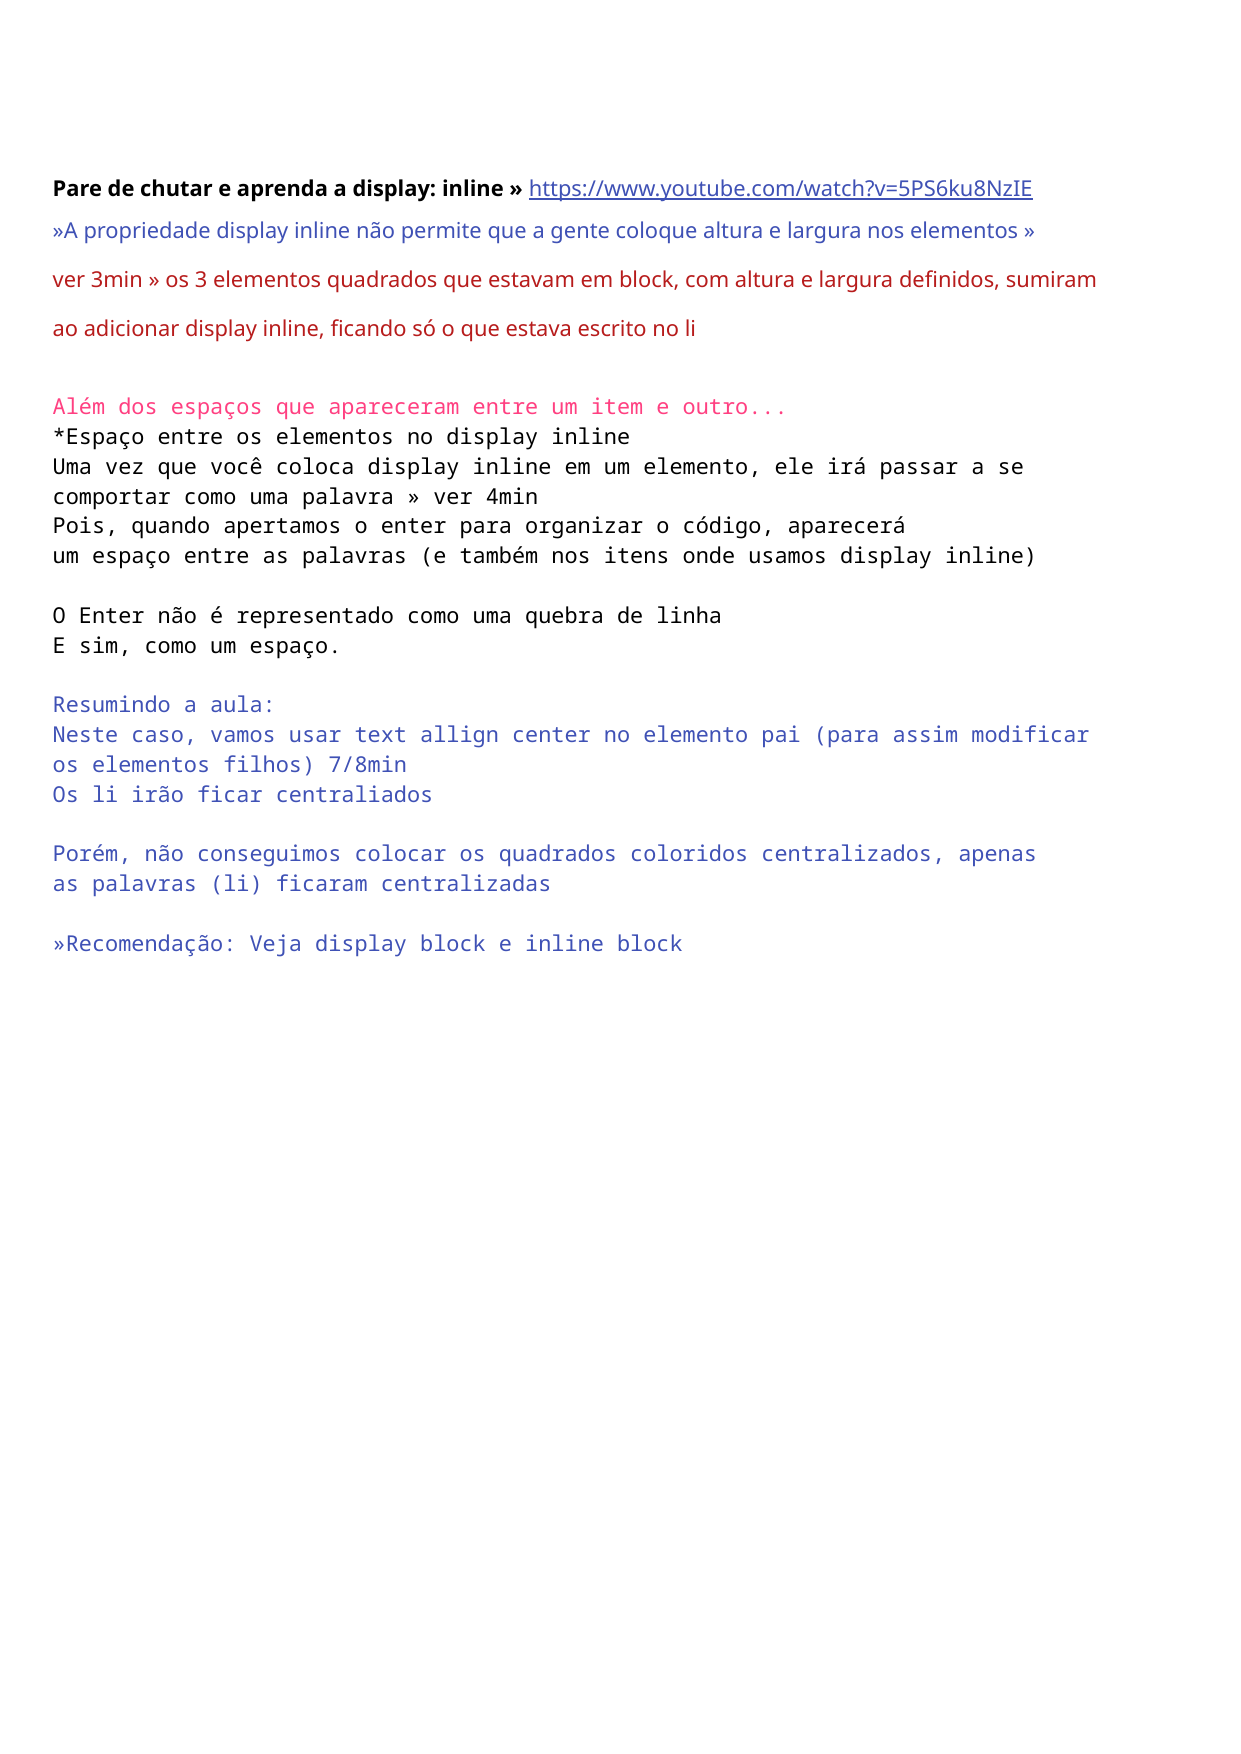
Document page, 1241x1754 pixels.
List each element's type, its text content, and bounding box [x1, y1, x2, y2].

text Neste caso, vamos usar text allign center no elemento pai (para assim modificar [52, 719, 1192, 749]
text Pois, quando apertamos o enter para organizar o código, aparecerá [52, 510, 1192, 540]
text O Enter não é representado como uma quebra de linha [52, 600, 1192, 629]
text »A propriedade display inline não permite que a gente coloque altura e largura nos elementos » [52, 215, 1192, 245]
text Resumindo a aula: [52, 689, 1192, 719]
text ver 3min » os 3 elementos quadrados que estavam em block, com altura e largura definidos, sumiram [52, 264, 1192, 294]
text os elementos filhos) 7/8min [52, 749, 1192, 778]
text Porém, não conseguimos colocar os quadrados coloridos centralizados, apenas [52, 838, 1192, 868]
text Os li irão ficar centraliados [52, 778, 1192, 808]
text as palavras (li) ficaram centralizadas [52, 868, 1192, 898]
text um espaço entre as palavras (e também nos itens onde usamos display inline) [52, 540, 1192, 570]
text comportar como uma palavra » ver 4min [52, 481, 1192, 510]
text »Recomendação: Veja display block e inline block [52, 927, 1192, 957]
text Uma vez que você coloca display inline em um elemento, ele irá passar a se [52, 451, 1192, 481]
text Além dos espaços que apareceram entre um item e outro... [52, 391, 1192, 421]
text E sim, como um espaço. [52, 629, 1192, 659]
text ao adicionar display inline, ficando só o que estava escrito no li [52, 313, 1192, 342]
text *Espaço entre os elementos no display inline [52, 421, 1192, 451]
subtitle Pare de chutar e aprenda a display: inline » https://www.youtube.com/watch?v=5PS6ku8NzIE [52, 173, 1192, 203]
